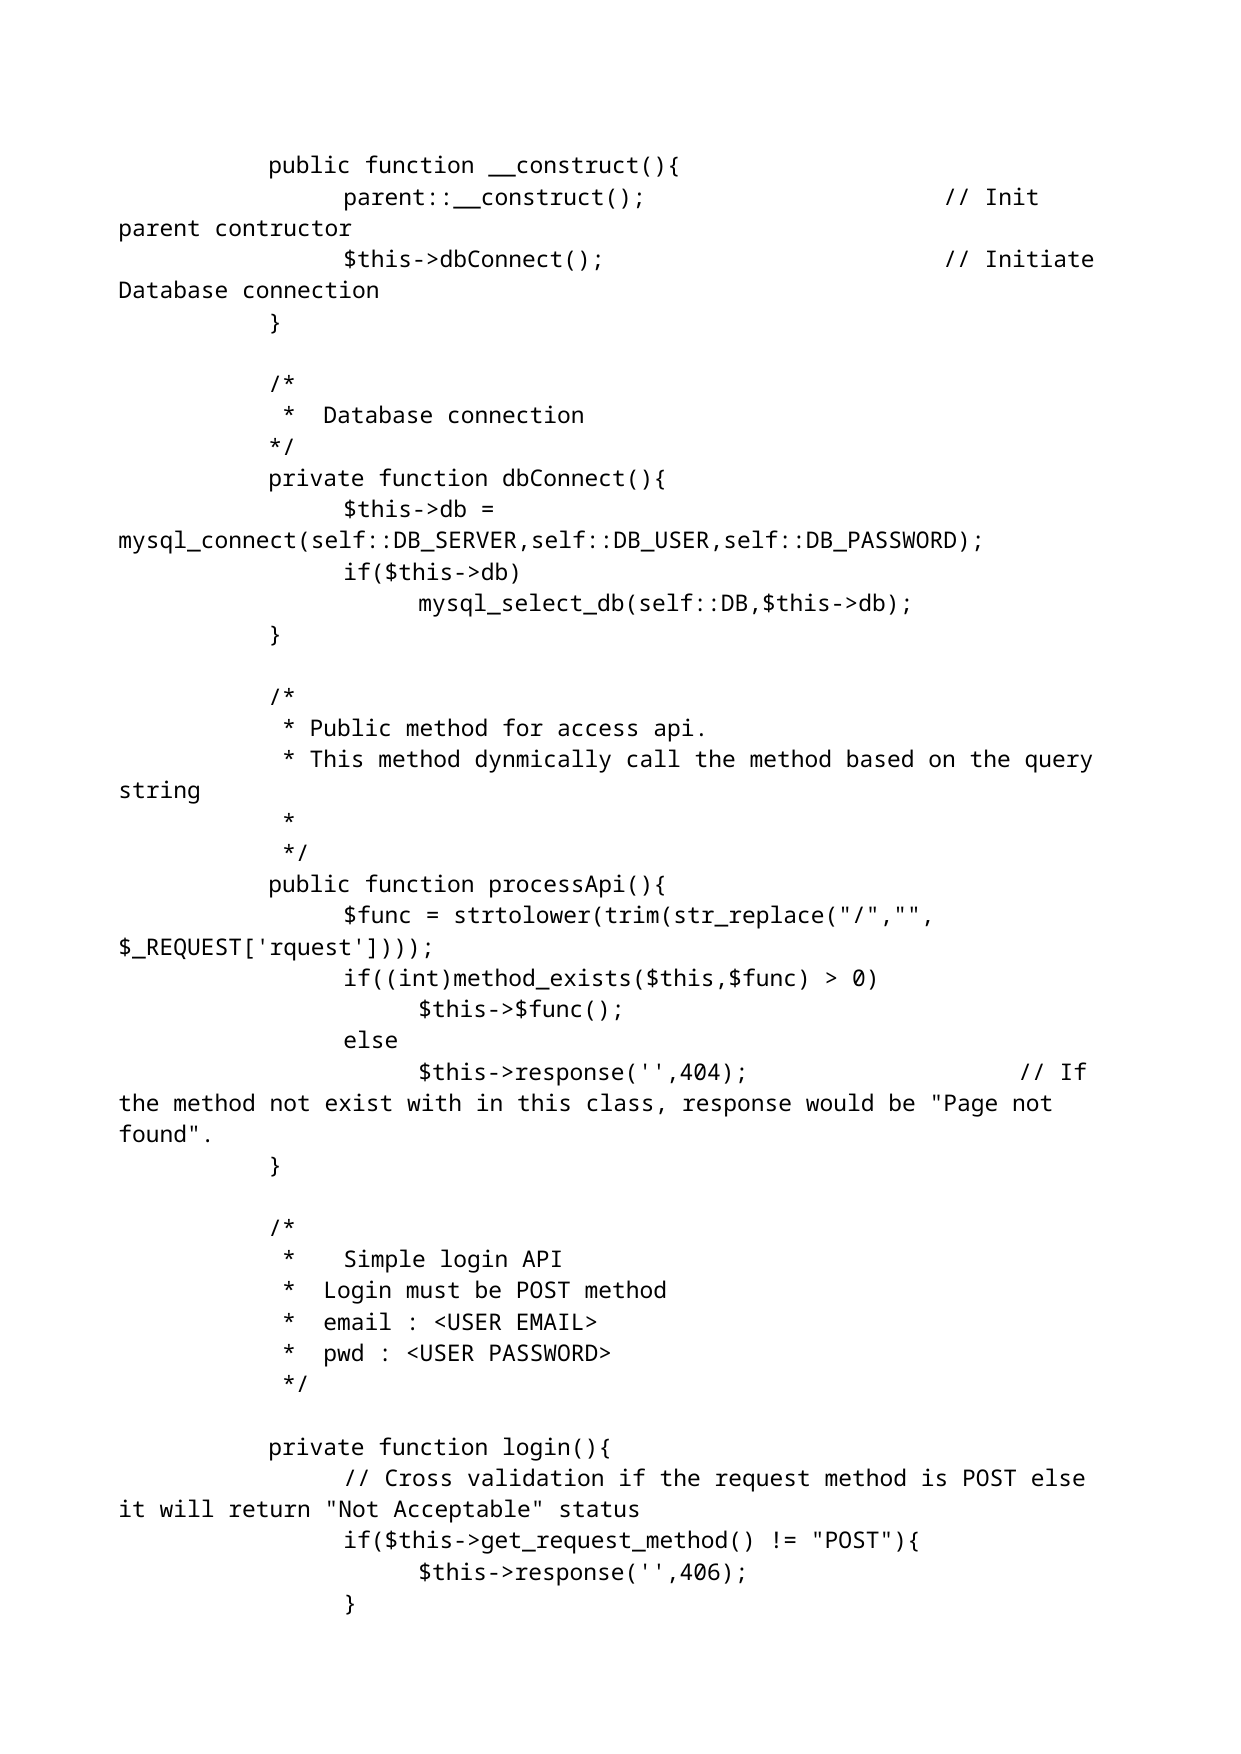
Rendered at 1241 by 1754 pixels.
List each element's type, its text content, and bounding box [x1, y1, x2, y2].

text mysql_select_db(self::DB,$this->db); [118, 587, 1122, 618]
text */ [118, 431, 1122, 462]
text * Database connection [118, 399, 1122, 431]
text * This method dynmically call the method based on the query string [118, 743, 1122, 806]
text * pwd : <USER PASSWORD> [118, 1337, 1122, 1368]
text if($this->get_request_method() != "POST"){ [118, 1524, 1122, 1556]
text private function dbConnect(){ [118, 462, 1122, 493]
text if($this->db) [118, 556, 1122, 587]
text * email : <USER EMAIL> [118, 1306, 1122, 1337]
text } [118, 1587, 1122, 1618]
text * Public method for access api. [118, 712, 1122, 743]
text * Login must be POST method [118, 1274, 1122, 1306]
text } [118, 306, 1122, 337]
text */ [118, 837, 1122, 868]
text } [118, 1149, 1122, 1181]
text public function __construct(){ [118, 149, 1122, 181]
text } [118, 618, 1122, 649]
text */ [118, 1368, 1122, 1399]
text * Simple login API [118, 1243, 1122, 1274]
text public function processApi(){ [118, 868, 1122, 899]
text /* [118, 681, 1122, 712]
text $this->dbConnect(); // Initiate Database connection [118, 243, 1122, 306]
text $func = strtolower(trim(str_replace("/","",$_REQUEST['rquest']))); [118, 899, 1122, 962]
text $this->response('',406); [118, 1556, 1122, 1587]
text /* [118, 368, 1122, 399]
text /* [118, 1212, 1122, 1243]
text $this->$func(); [118, 993, 1122, 1024]
text // Cross validation if the request method is POST else it will return "Not Acceptable" status [118, 1462, 1122, 1524]
text $this->db = mysql_connect(self::DB_SERVER,self::DB_USER,self::DB_PASSWORD); [118, 493, 1122, 556]
text else [118, 1024, 1122, 1056]
text parent::__construct(); // Init parent contructor [118, 181, 1122, 243]
text * [118, 806, 1122, 837]
text $this->response('',404); // If the method not exist with in this class, response would be "Page not found". [118, 1056, 1122, 1149]
text if((int)method_exists($this,$func) > 0) [118, 962, 1122, 993]
text private function login(){ [118, 1431, 1122, 1462]
